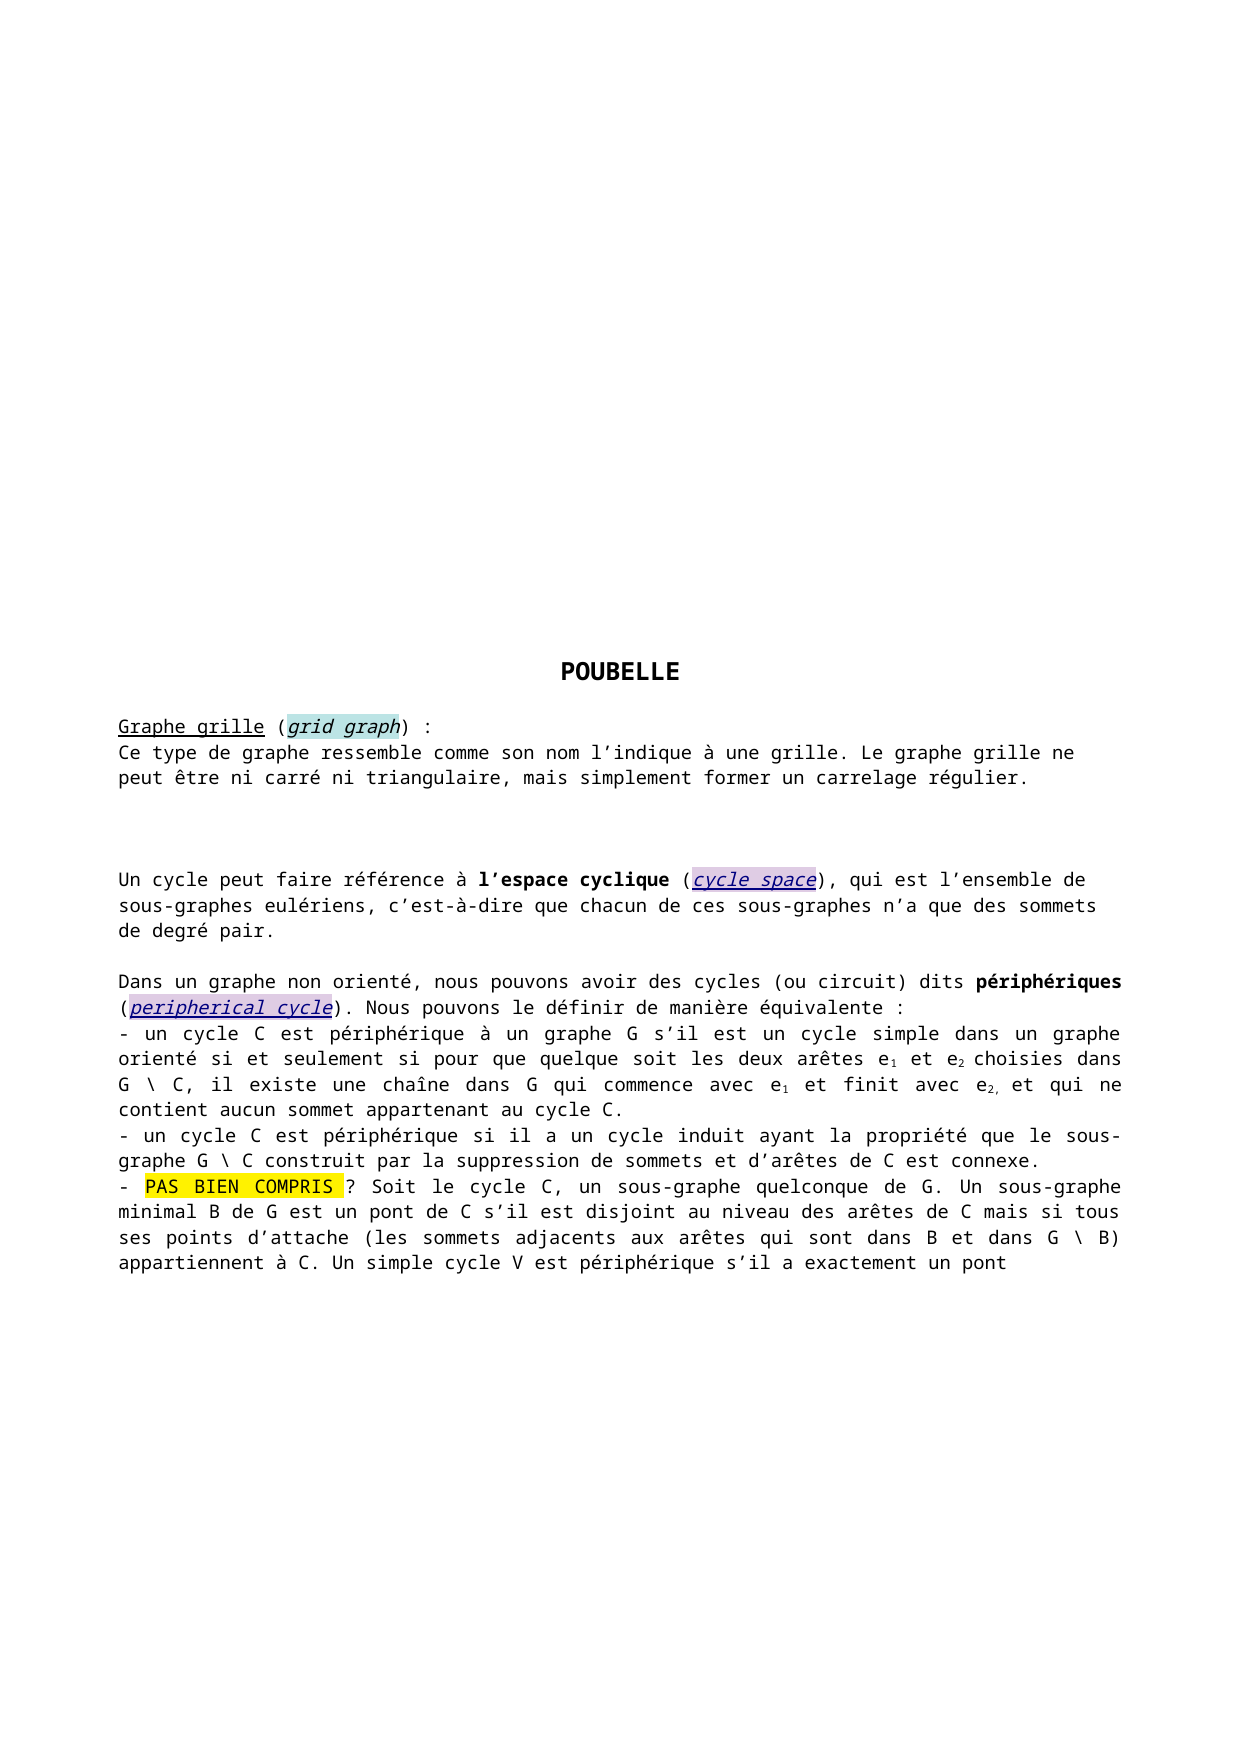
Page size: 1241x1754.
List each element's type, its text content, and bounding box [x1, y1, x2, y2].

list - PAS BIEN COMPRIS ? Soit le cycle C, un sous-graphe quelconque de G. Un sous-graphe minimal B de G est un pont de C s’il est disjoint au niveau des arêtes de C mais si tous ses points d’attache (les sommets adjacents aux arêtes qui sont dans B et dans G \ B) appartiennent à C. Un simple cycle V est périphérique s’il a exactement un pont [118, 1173, 1122, 1275]
text Un cycle peut faire référence à l’espace cyclique (cycle space), qui est l’ensemble de sous-graphes eulériens, c’est-à-dire que chacun de ces sous-graphes n’a que des sommets de degré pair. [118, 867, 1122, 943]
text Graphe grille (grid graph) : [118, 714, 1122, 739]
text POUBELLE [118, 654, 1122, 688]
text Ce type de graphe ressemble comme son nom l’indique à une grille. Le graphe grille ne peut être ni carré ni triangulaire, mais simplement former un carrelage régulier. [118, 739, 1122, 790]
list - un cycle C est périphérique à un graphe G s’il est un cycle simple dans un graphe orienté si et seulement si pour que quelque soit les deux arêtes e1 et e2 choisies dans G \ C, il existe une chaîne dans G qui commence avec e1 et finit avec e2, et qui ne contient aucun sommet appartenant au cycle C. [118, 1020, 1122, 1122]
list - un cycle C est périphérique si il a un cycle induit ayant la propriété que le sous-graphe G \ C construit par la suppression de sommets et d’arêtes de C est connexe. [118, 1122, 1122, 1173]
list Dans un graphe non orienté, nous pouvons avoir des cycles (ou circuit) dits périphériques (peripherical cycle). Nous pouvons le définir de manière équivalente : [118, 969, 1122, 1020]
